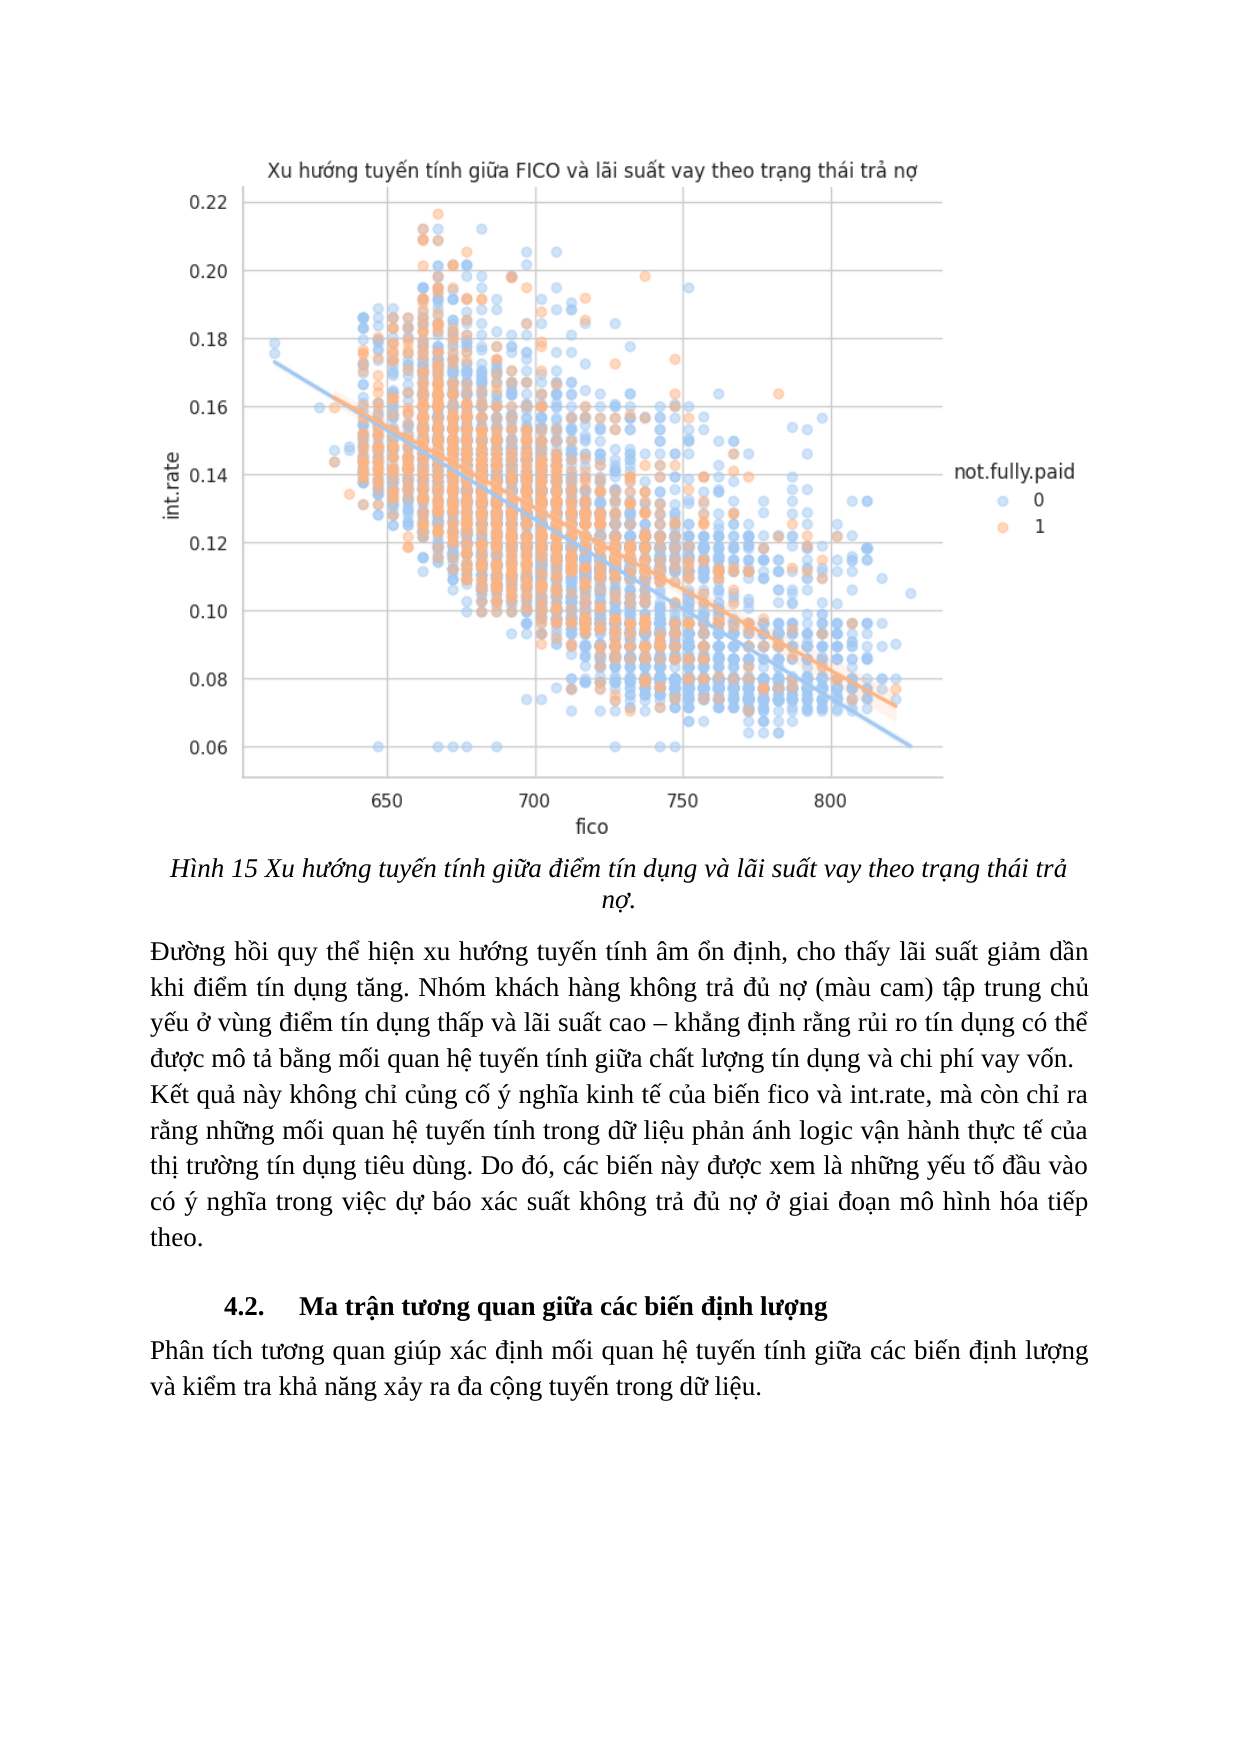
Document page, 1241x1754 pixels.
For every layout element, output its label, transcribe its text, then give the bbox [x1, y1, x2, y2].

text Hình 15 Xu hướng tuyến tính giữa điểm tín dụng và lãi suất vay theo trạng thái trả nợ. [150, 852, 1090, 914]
subtitle Ma trận tương quan giữa các biến định lượng [224, 1290, 1090, 1321]
text Đường hồi quy thể hiện xu hướng tuyến tính âm ổn định, cho thấy lãi suất giảm dần khi điểm tín dụng tăng. Nhóm khách hàng không trả đủ nợ (màu cam) tập trung chủ yếu ở vùng điểm tín dụng thấp và lãi suất cao – khẳng định rằng rủi ro tín dụng có thể được mô tả bằng mối quan hệ tuyến tính giữa chất lượng tín dụng và chi phí vay vốn. [150, 935, 1090, 1073]
text Phân tích tương quan giúp xác định mối quan hệ tuyến tính giữa các biến định lượng và kiểm tra khả năng xảy ra đa cộng tuyến trong dữ liệu. [150, 1334, 1090, 1401]
text Kết quả này không chỉ củng cố ý nghĩa kinh tế của biến fico và int.rate, mà còn chỉ ra rằng những mối quan hệ tuyến tính trong dữ liệu phản ánh logic vận hành thực tế của thị trường tín dụng tiêu dùng. Do đó, các biến này được xem là những yếu tố đầu vào có ý nghĩa trong việc dự báo xác suất không trả đủ nợ ở giai đoạn mô hình hóa tiếp theo. [150, 1078, 1090, 1252]
